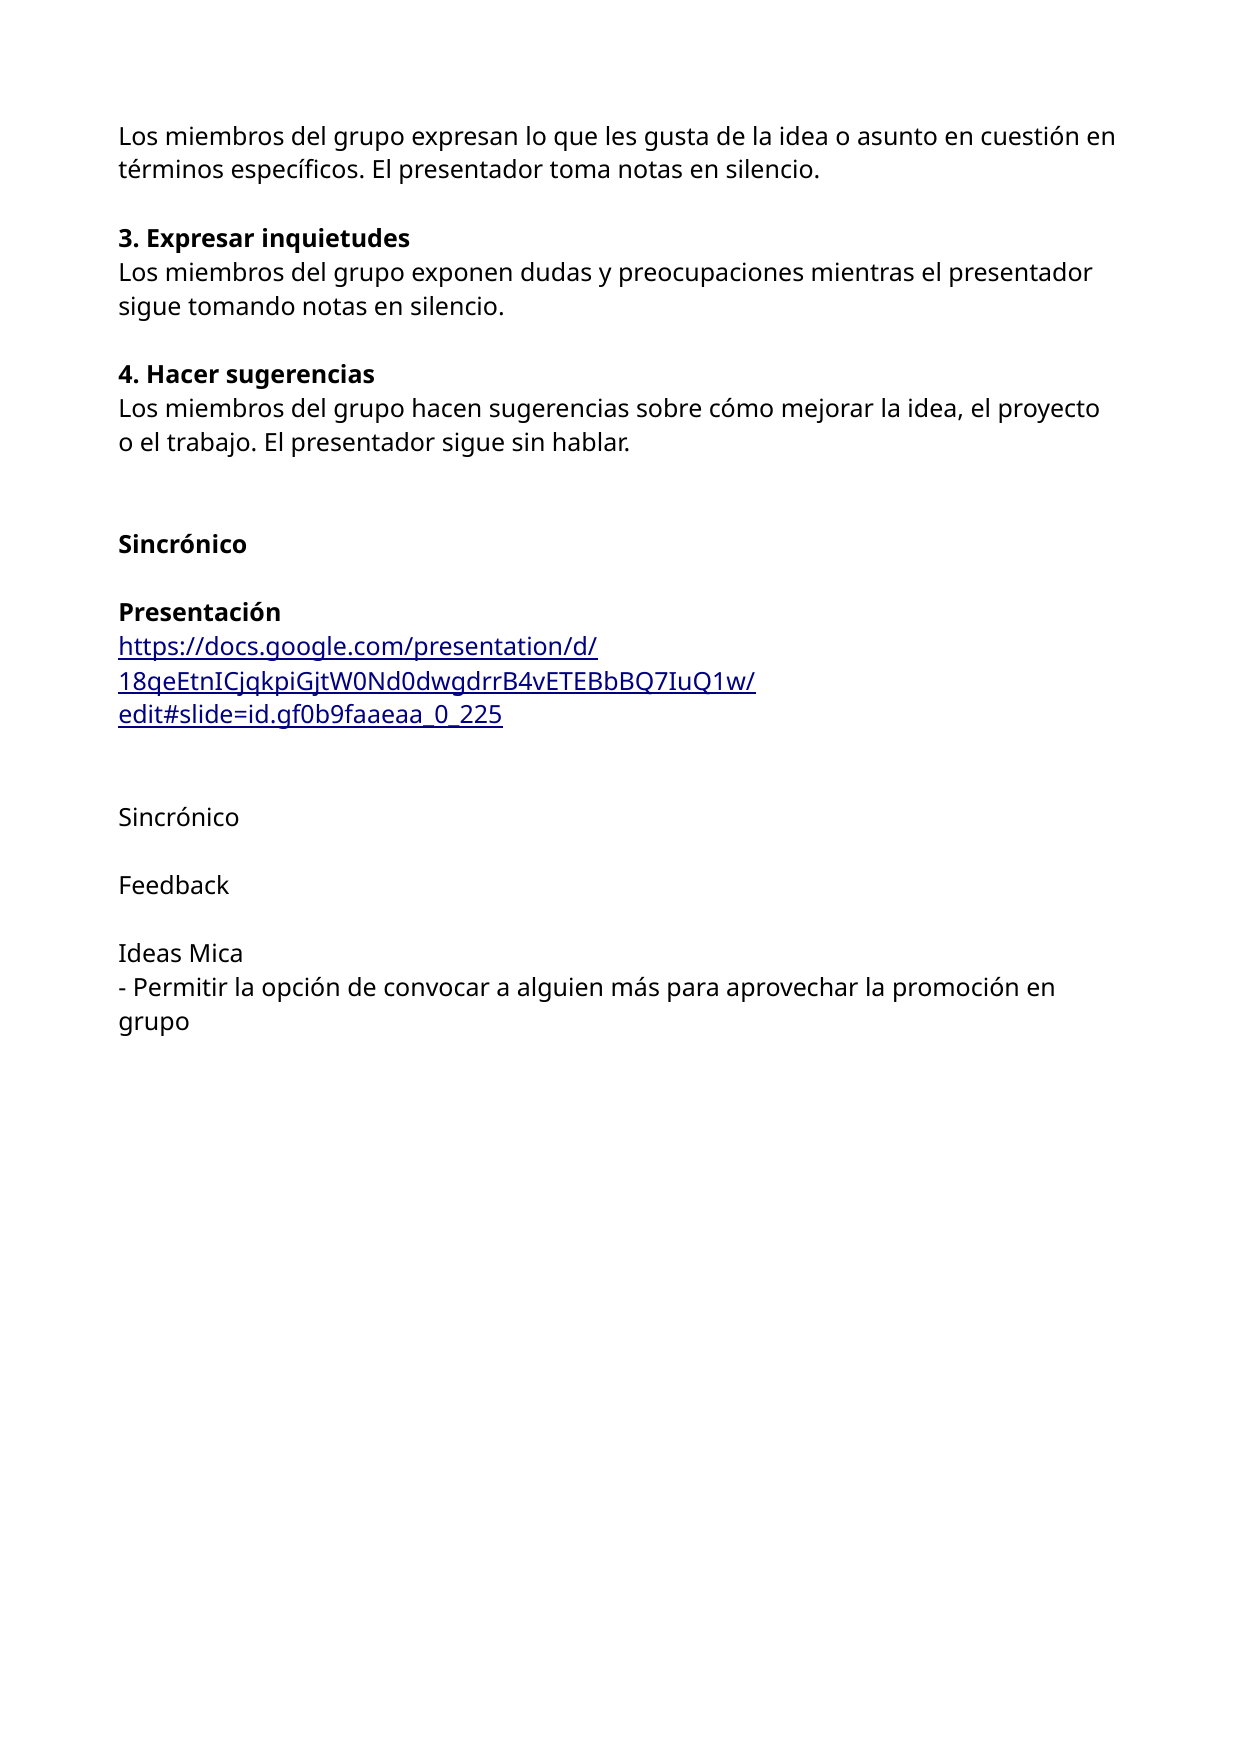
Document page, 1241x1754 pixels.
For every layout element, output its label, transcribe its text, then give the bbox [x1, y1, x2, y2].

text https://docs.google.com/presentation/d/18qeEtnICjqkpiGjtW0Nd0dwgdrrB4vETEBbBQ7IuQ1w/edit#slide=id.gf0b9faaeaa_0_225 [118, 629, 1122, 731]
text Los miembros del grupo hacen sugerencias sobre cómo mejorar la idea, el proyecto o el trabajo. El presentador sigue sin hablar. [118, 391, 1122, 459]
text Sincrónico [118, 799, 1122, 833]
text Feedback [118, 867, 1122, 902]
text - Permitir la opción de convocar a alguien más para aprovechar la promoción en grupo [118, 970, 1122, 1038]
text Sincrónico [118, 527, 1122, 561]
text 4. Hacer sugerencias [118, 357, 1122, 391]
text Presentación [118, 595, 1122, 629]
text Los miembros del grupo expresan lo que les gusta de la idea o asunto en cuestión en términos específicos. El presentador toma notas en silencio. [118, 118, 1122, 186]
text 3. Expresar inquietudes [118, 220, 1122, 254]
text Ideas Mica [118, 936, 1122, 970]
text Los miembros del grupo exponen dudas y preocupaciones mientras el presentador sigue tomando notas en silencio. [118, 254, 1122, 322]
